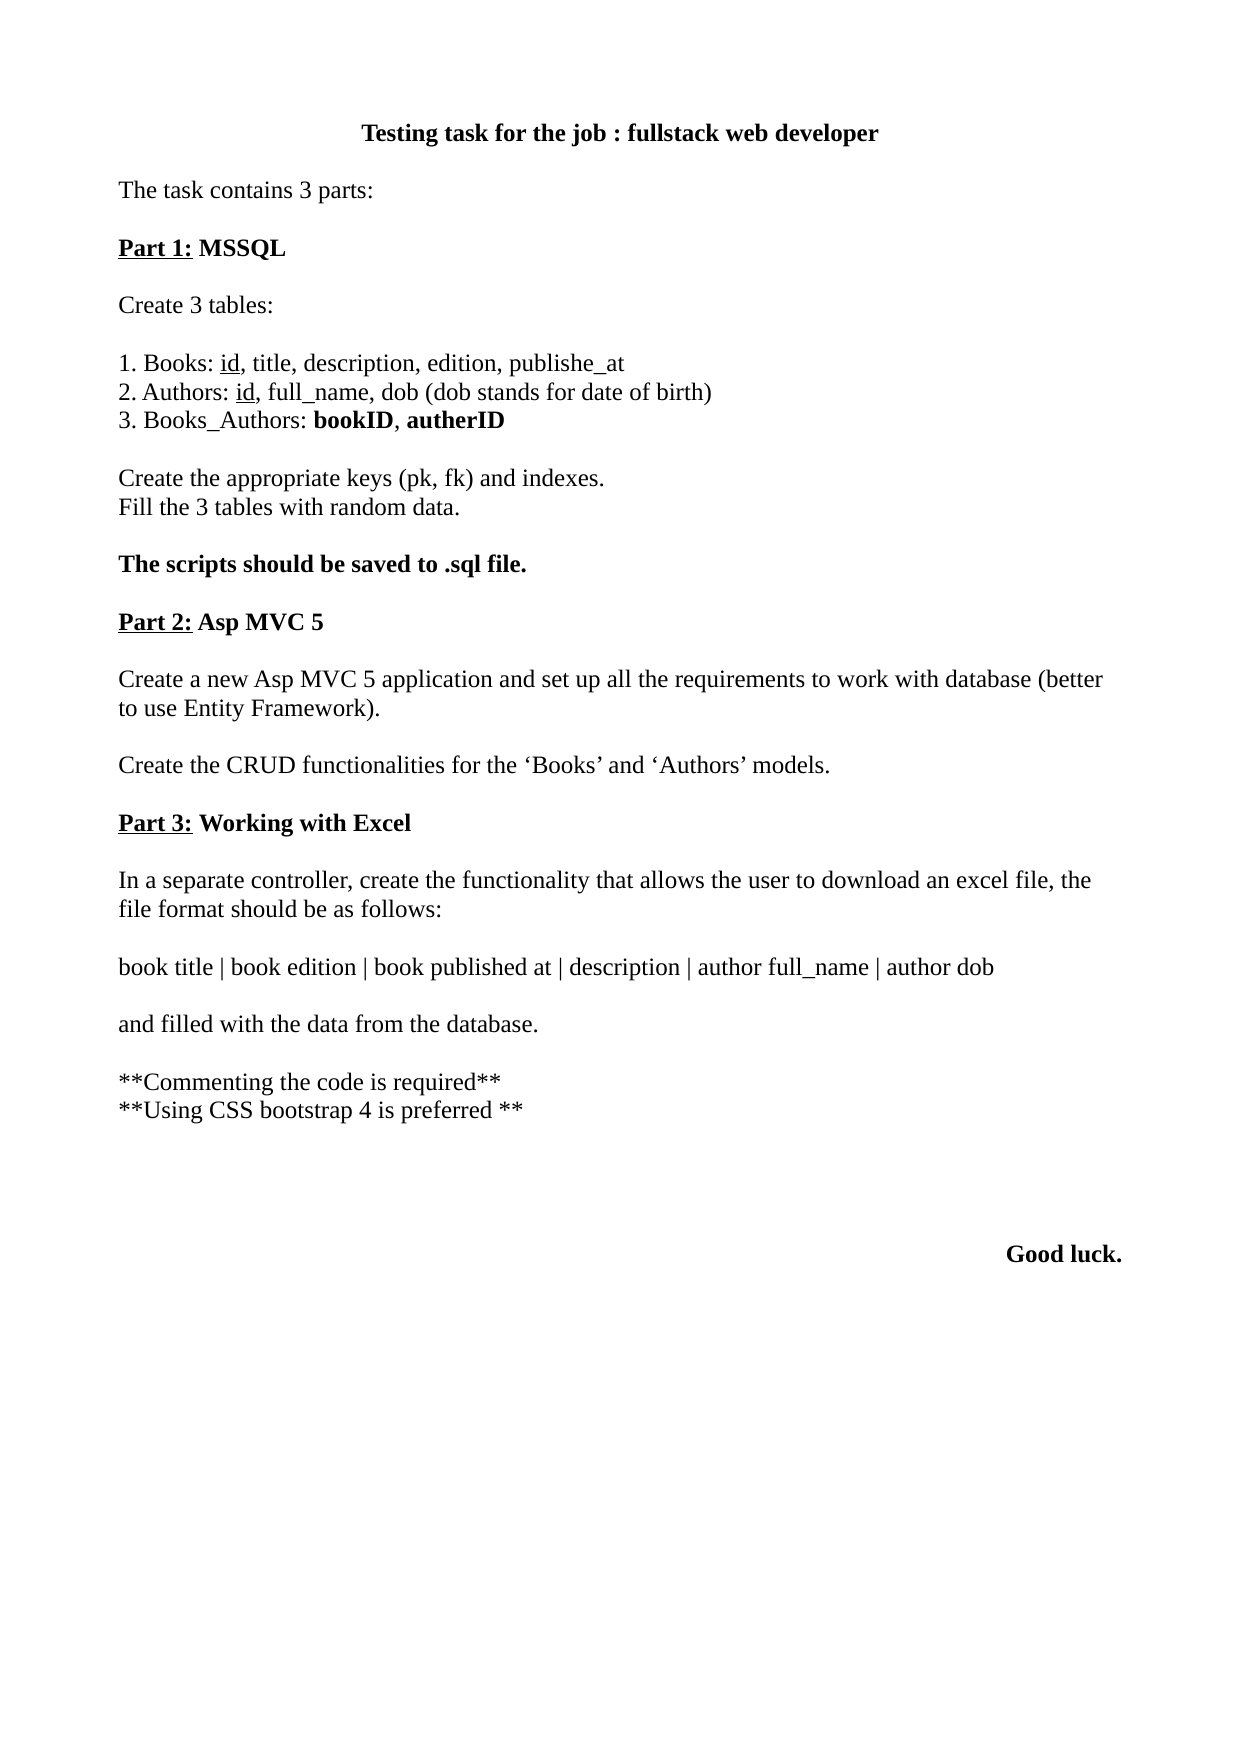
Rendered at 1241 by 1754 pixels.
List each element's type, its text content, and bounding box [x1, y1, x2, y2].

text 1. Books: id, title, description, edition, publishe_at [118, 348, 1122, 377]
text 3. Books_Authors: bookID, autherID [118, 406, 1122, 434]
text In a separate controller, create the functionality that allows the user to download an excel file, the file format should be as follows: [118, 866, 1122, 923]
text book title | book edition | book published at | description | author full_name | author dob [118, 952, 1122, 981]
text Part 1: MSSQL [118, 233, 1122, 262]
text **Using CSS bootstrap 4 is preferred ** [118, 1096, 1122, 1124]
text 2. Authors: id, full_name, dob (dob stands for date of birth) [118, 377, 1122, 406]
text **Commenting the code is required** [118, 1067, 1122, 1096]
text Testing task for the job : fullstack web developer [118, 118, 1122, 147]
text Part 3: Working with Excel [118, 808, 1122, 837]
text The scripts should be saved to .sql file. [118, 549, 1122, 578]
text Part 2: Asp MVC 5 [118, 607, 1122, 636]
text and filled with the data from the database. [118, 1009, 1122, 1038]
text Create a new Asp MVC 5 application and set up all the requirements to work with database (better to use Entity Framework). [118, 664, 1122, 722]
text Good luck. [118, 1239, 1122, 1268]
text Create 3 tables: [118, 291, 1122, 319]
text Create the appropriate keys (pk, fk) and indexes. [118, 463, 1122, 492]
text Fill the 3 tables with random data. [118, 492, 1122, 521]
text Create the CRUD functionalities for the ‘Books’ and ‘Authors’ models. [118, 751, 1122, 779]
text The task contains 3 parts: [118, 176, 1122, 204]
